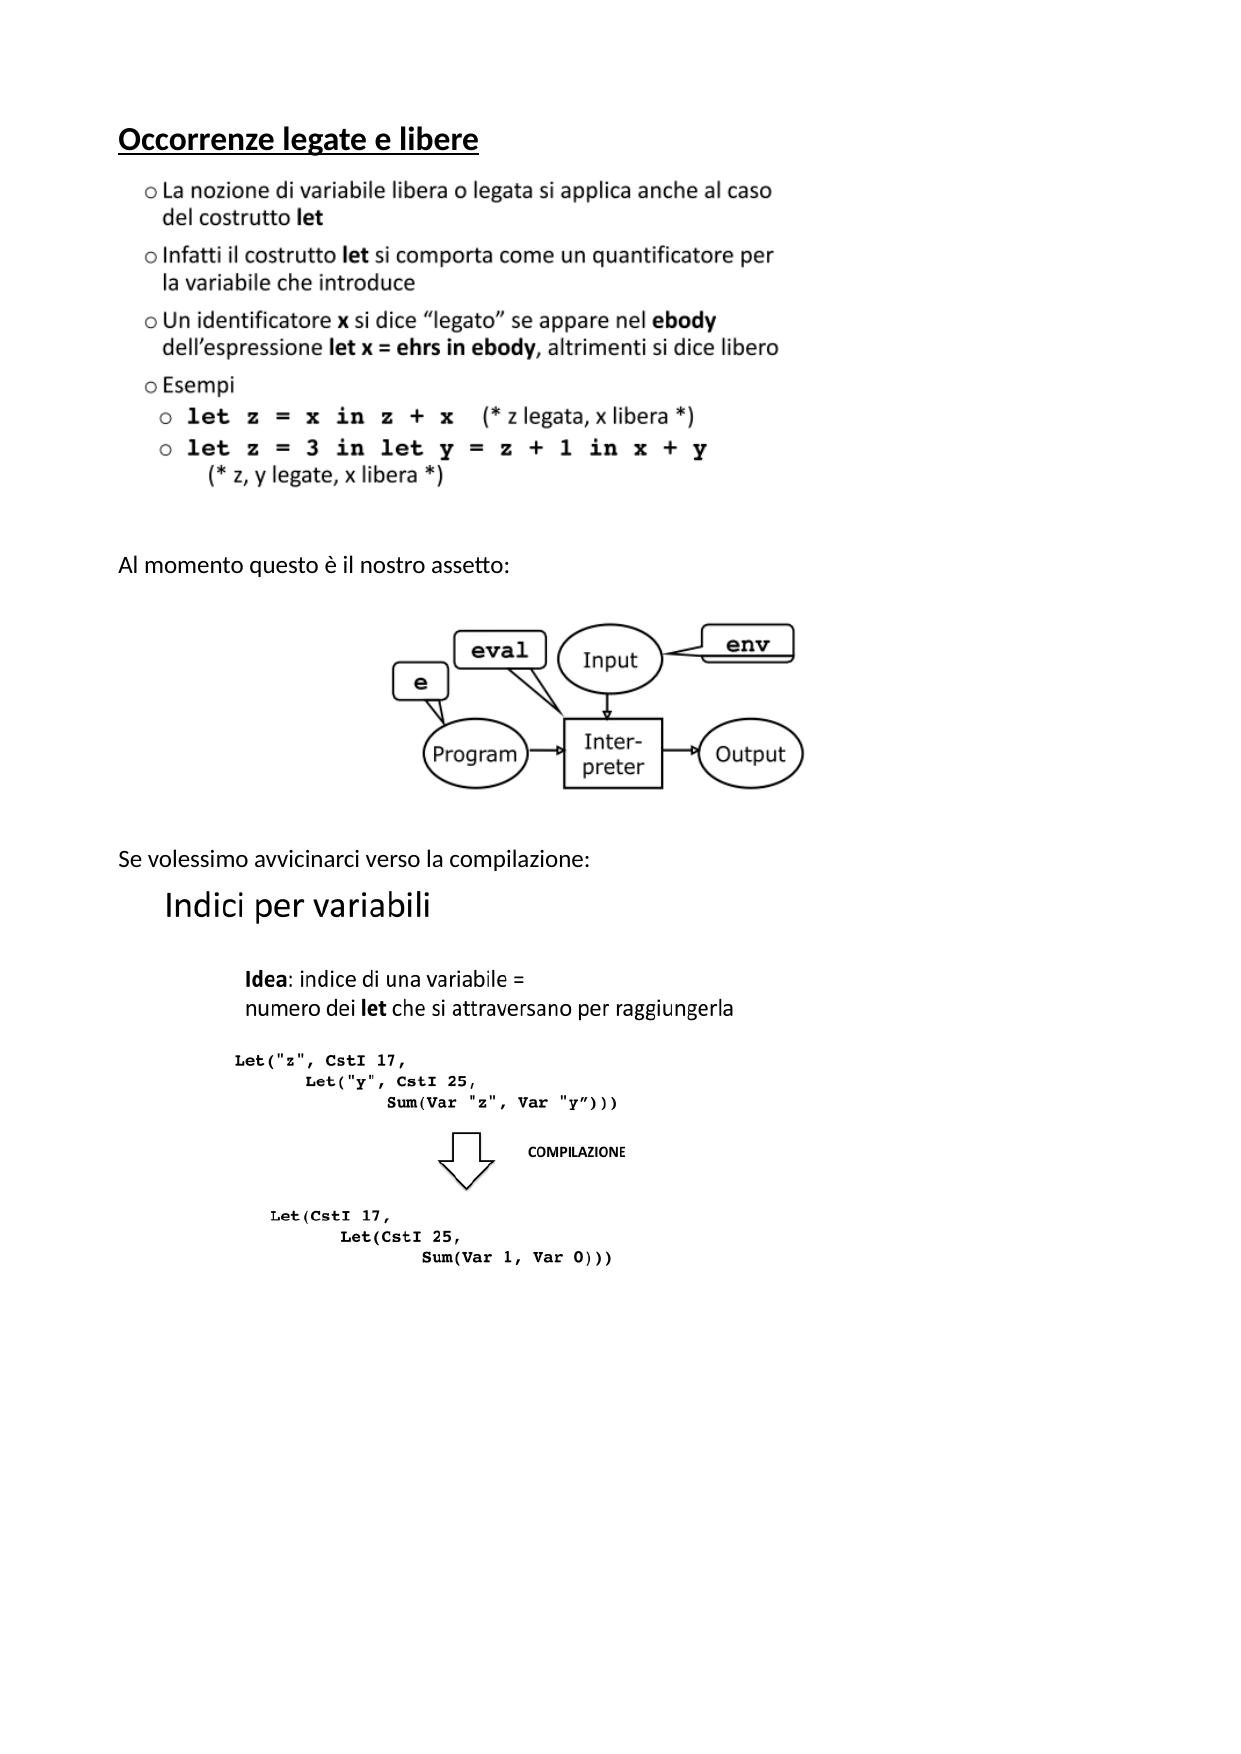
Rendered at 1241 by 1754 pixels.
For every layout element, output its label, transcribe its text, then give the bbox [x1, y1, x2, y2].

subtitle Occorrenze legate e libere [118, 118, 1122, 159]
picture [135, 169, 788, 506]
text Al momento questo è il nostro assetto: [118, 549, 1122, 579]
picture [157, 886, 738, 1275]
text Se volessimo avvicinarci verso la compilazione: [118, 843, 1122, 873]
picture [368, 603, 847, 800]
